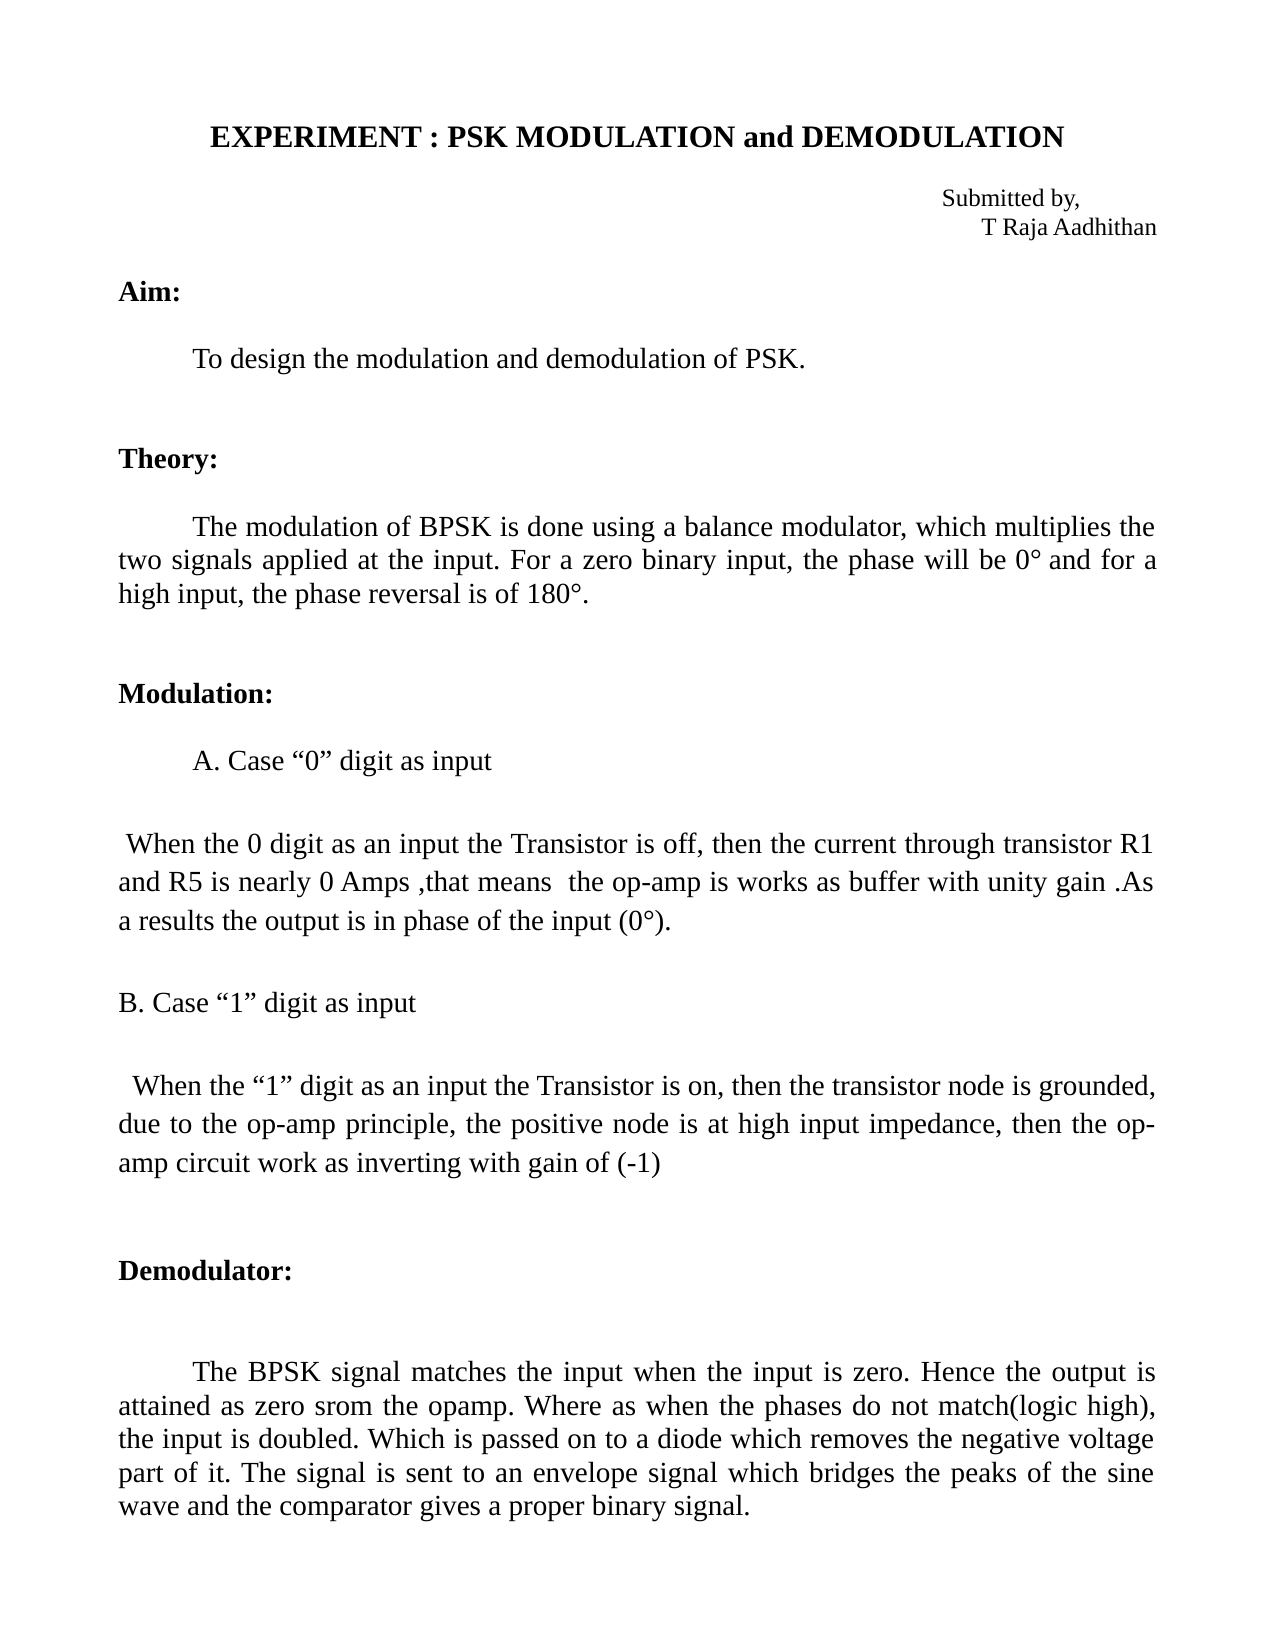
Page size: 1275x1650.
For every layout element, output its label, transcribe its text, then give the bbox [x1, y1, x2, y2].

text EXPERIMENT : PSK MODULATION and DEMODULATION [118, 118, 1157, 154]
text Submitted by, [118, 183, 1157, 212]
text Theory: [118, 442, 1157, 475]
text When the 0 digit as an input the Transistor is off, then the current through transistor R1 and R5 is nearly 0 Amps ,that means the op-amp is works as buffer with unity gain .As a results the output is in phase of the input (0°). [118, 826, 1157, 937]
text The BPSK signal matches the input when the input is zero. Hence the output is attained as zero srom the opamp. Where as when the phases do not match(logic high), the input is doubled. Which is passed on to a diode which removes the negative voltage part of it. The signal is sent to an envelope signal which bridges the peaks of the sine wave and the comparator gives a proper binary signal. [118, 1354, 1157, 1522]
text Modulation: [118, 676, 1157, 710]
text When the “1” digit as an input the Transistor is on, then the transistor node is grounded, due to the op-amp principle, the positive node is at high input impedance, then the op-amp circuit work as inverting with gain of (-1) [118, 1068, 1157, 1179]
text Demodulator: [118, 1253, 1157, 1287]
text Aim: [118, 274, 1157, 307]
text A. Case “0” digit as input [118, 743, 1157, 777]
text B. Case “1” digit as input [118, 986, 1157, 1019]
text To design the modulation and demodulation of PSK. [118, 341, 1157, 374]
text The modulation of BPSK is done using a balance modulator, which multiplies the two signals applied at the input. For a zero binary input, the phase will be 0° and for a high input, the phase reversal is of 180°. [118, 509, 1157, 609]
text T Raja Aadhithan [118, 212, 1157, 240]
